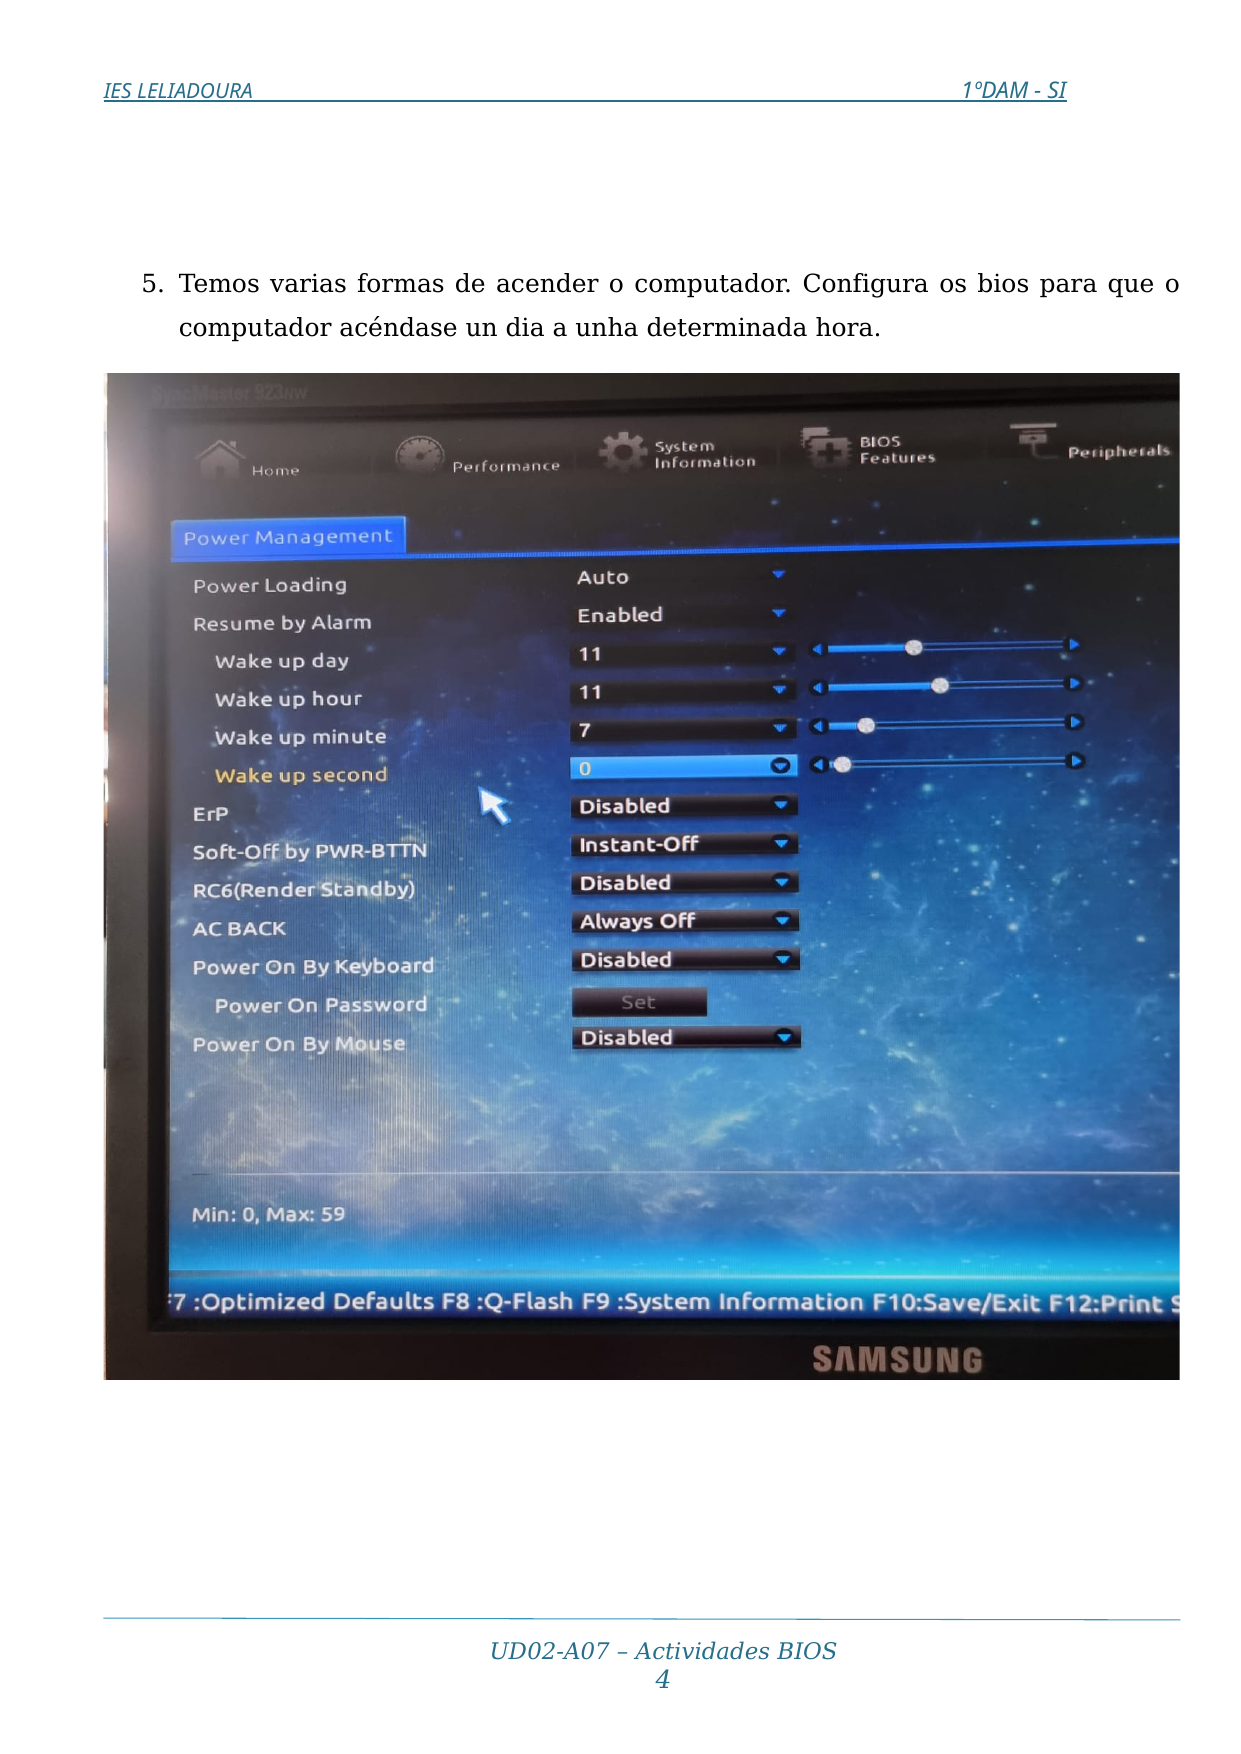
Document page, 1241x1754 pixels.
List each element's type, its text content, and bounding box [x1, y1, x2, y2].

list Temos varias formas de acender o computador. Configura os bios para que o computador acéndase un dia a unha determinada hora. [141, 269, 1181, 342]
